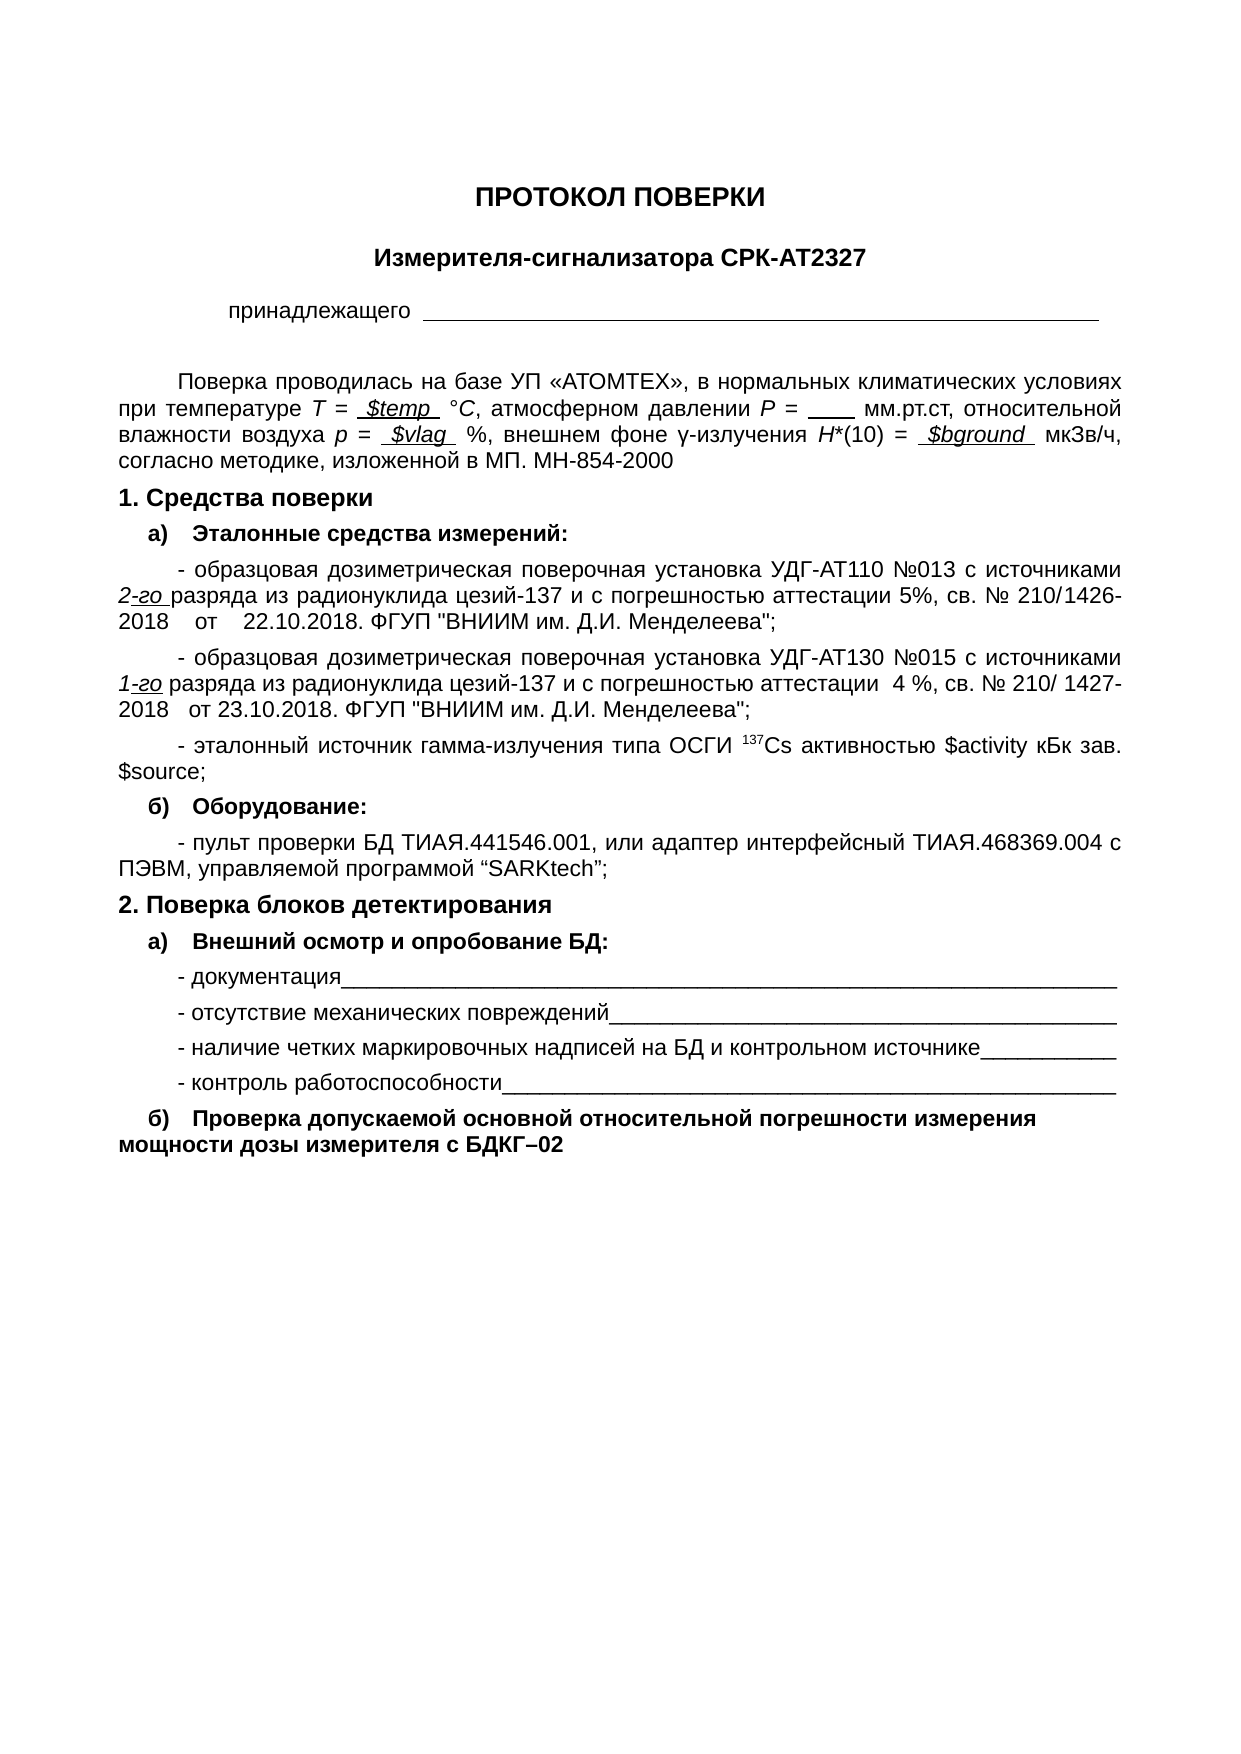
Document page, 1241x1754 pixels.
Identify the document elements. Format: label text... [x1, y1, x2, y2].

text а) Эталонные средства измерений: [118, 520, 1122, 547]
text - эталонный источник гамма-излучения типа ОСГИ 137Cs активностью $activity кБк зав. $source; [118, 732, 1122, 784]
text - образцовая дозиметрическая поверочная установка УДГ-АТ110 №013 с источниками 2-го разряда из радионуклида цезий-137 и с погрешностью аттестации 5%, св. № 210/1426-2018 от 22.10.2018. ФГУП "ВНИИМ им. Д.И. Менделеева"; [118, 556, 1122, 635]
text а) Внешний осмотр и опробование БД: [118, 928, 1122, 954]
text Поверка проводилась на базе УП «АТОМТЕХ», в нормальных климатических условиях при температуре Т = $temp °С, атмосферном давлении Р = мм.рт.ст, относительной влажности воздуха р = $vlag %, внешнем фоне γ-излучения H*(10) = $bground мкЗв/ч, согласно методике, изложенной в МП. МН-854-2000 [118, 368, 1122, 474]
text 1. Средства поверки [118, 483, 1122, 511]
text - контроль работоспособности [118, 1069, 1122, 1096]
text - отсутствие механических повреждений [118, 999, 1122, 1025]
text - наличие четких маркировочных надписей на БД и контрольном источнике [118, 1034, 1122, 1060]
text - образцовая дозиметрическая поверочная установка УДГ-АТ130 №015 с источниками 1-го разряда из радионуклида цезий-137 и с погрешностью аттестации 4 %, св. № 210/ 1427-2018 от 23.10.2018. ФГУП "ВНИИМ им. Д.И. Менделеева"; [118, 644, 1122, 723]
text б) Проверка допускаемой основной относительной погрешности измерения мощности дозы измерителя с БДКГ–02 [118, 1104, 1122, 1157]
text б) Оборудование: [118, 793, 1122, 820]
text Измерителя-сигнализатора СРК-АТ2327 [118, 243, 1122, 272]
text 2. Поверка блоков детектирования [118, 890, 1122, 919]
text - пульт проверки БД ТИАЯ.441546.001, или адаптер интерфейсный ТИАЯ.468369.004 с ПЭВМ, управляемой программой “SARKtech”; [118, 829, 1122, 881]
text - документация [118, 963, 1122, 990]
text ПРОТОКОЛ ПОВЕРКИ [118, 181, 1122, 212]
text Измерипринадлежащего . . [118, 295, 1122, 324]
